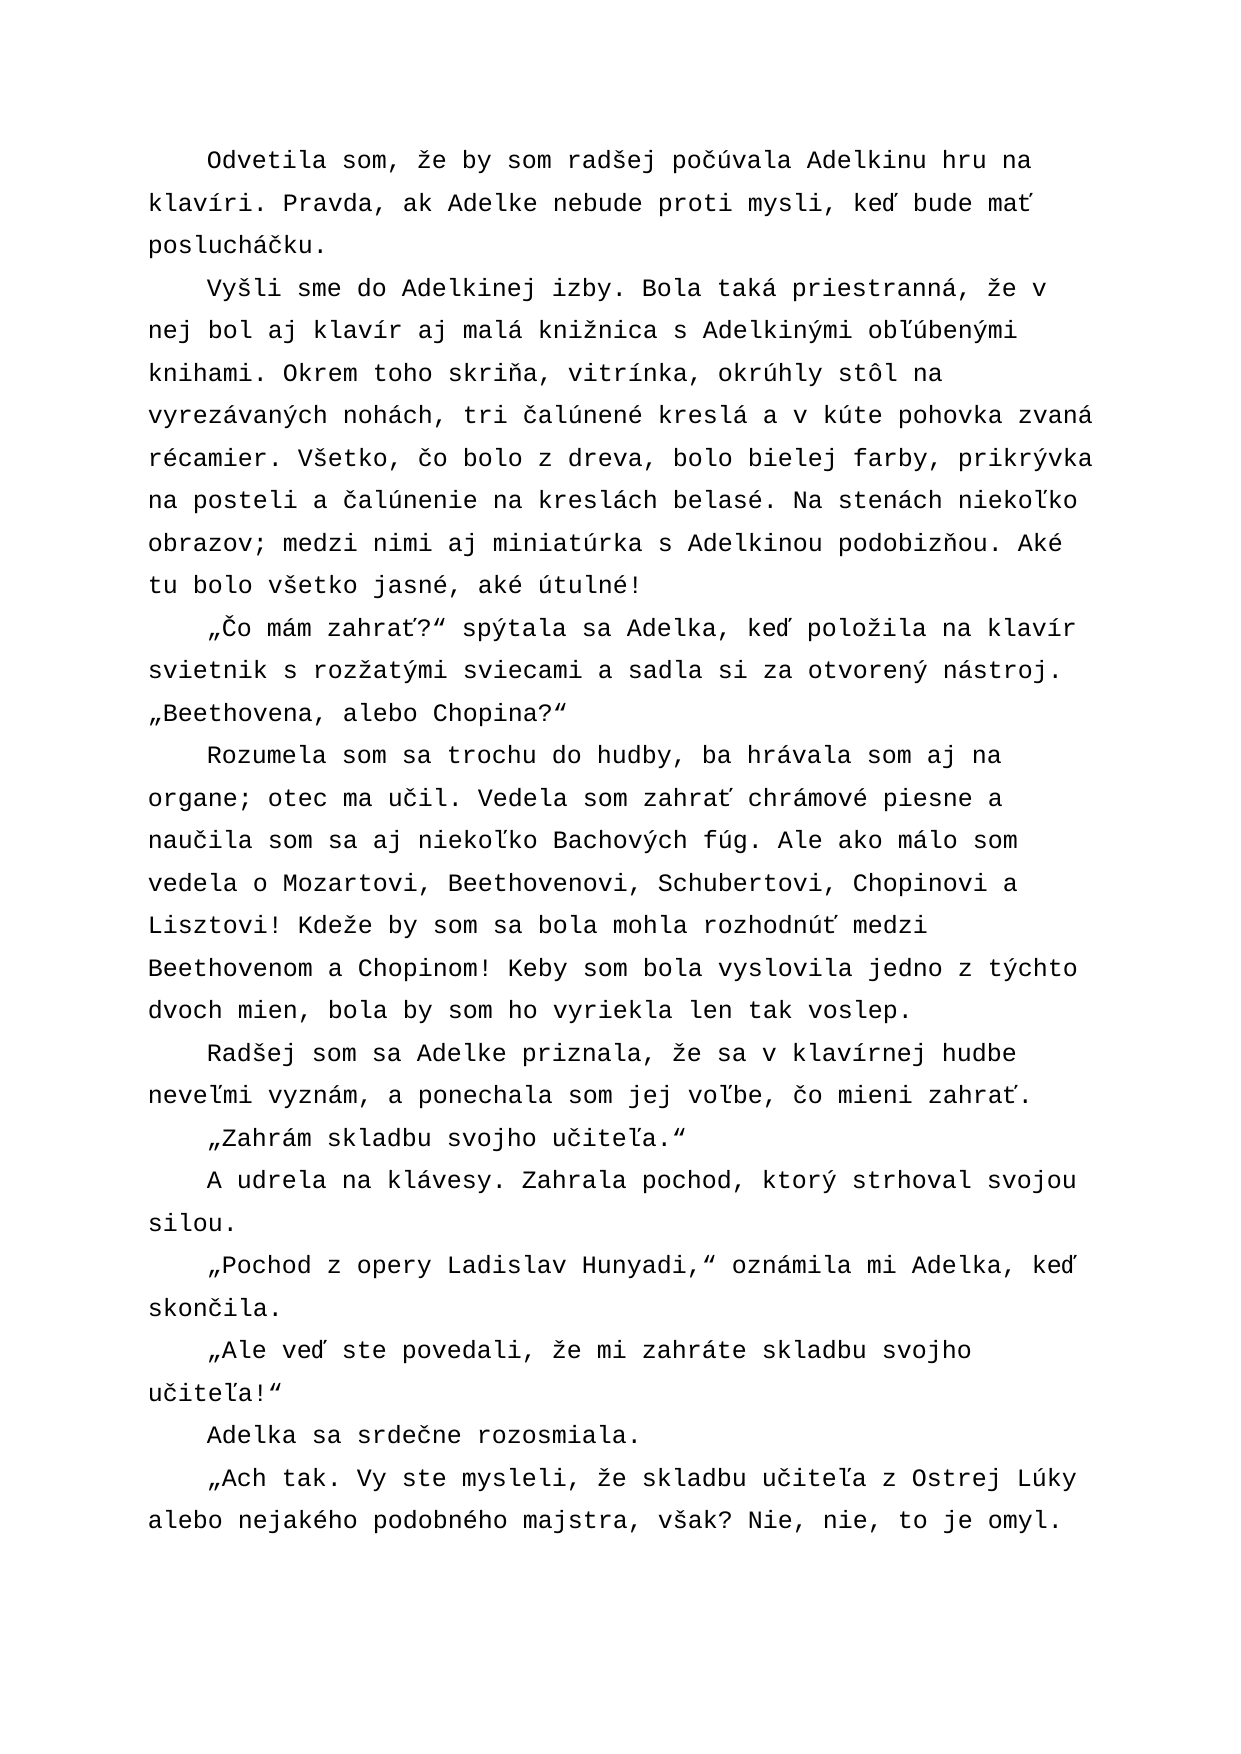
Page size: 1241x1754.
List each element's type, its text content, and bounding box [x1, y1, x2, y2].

text „Zahrám skladbu svojho učiteľa.“ [148, 1125, 1093, 1153]
text Rozumela som sa trochu do hudby, ba hrávala som aj na organe; otec ma učil. Vedela som zahrať chrámové piesne a naučila som sa aj niekoľko Bachových fúg. Ale ako málo som vedela o Mozartovi, Beethovenovi, Schubertovi, Chopinovi a Lisztovi! Kdeže by som sa bola mohla rozhodnúť medzi Beethovenom a Chopinom! Keby som bola vyslovila jedno z týchto dvoch mien, bola by som ho vyriekla len tak voslep. [148, 743, 1093, 1026]
text Odvetila som, že by som radšej počúvala Adelkinu hru na klavíri. Pravda, ak Adelke nebude proti mysli, keď bude mať poslucháčku. [148, 148, 1093, 261]
text A udrela na klávesy. Zahrala pochod, ktorý strhoval svojou silou. [148, 1168, 1093, 1238]
text „Ale veď ste povedali, že mi zahráte skladbu svojho učiteľa!“ [148, 1338, 1093, 1408]
text Radšej som sa Adelke priznala, že sa v klavírnej hudbe neveľmi vyznám, a ponechala som jej voľbe, čo mieni zahrať. [148, 1040, 1093, 1111]
text „Ach tak. Vy ste mysleli, že skladbu učiteľa z Ostrej Lúky alebo nejakého podobného majstra, však? Nie, nie, to je omyl. [148, 1465, 1093, 1536]
text Vyšli sme do Adelkinej izby. Bola taká priestranná, že v nej bol aj klavír aj malá knižnica s Adelkinými obľúbenými knihami. Okrem toho skriňa, vitrínka, okrúhly stôl na vyrezávaných nohách, tri čalúnené kreslá a v kúte pohovka zvaná récamier. Všetko, čo bolo z dreva, bolo bielej farby, prikrývka na posteli a čalúnenie na kreslách belasé. Na stenách niekoľko obrazov; medzi nimi aj miniatúrka s Adelkinou podobizňou. Aké tu bolo všetko jasné, aké útulné! [148, 275, 1093, 601]
text „Čo mám zahrať?“ spýtala sa Adelka, keď položila na klavír svietnik s rozžatými sviecami a sadla si za otvorený nástroj. „Beethovena, alebo Chopina?“ [148, 615, 1093, 728]
text „Pochod z opery Ladislav Hunyadi,“ oznámila mi Adelka, keď skončila. [148, 1253, 1093, 1323]
text Adelka sa srdečne rozosmiala. [148, 1423, 1093, 1451]
